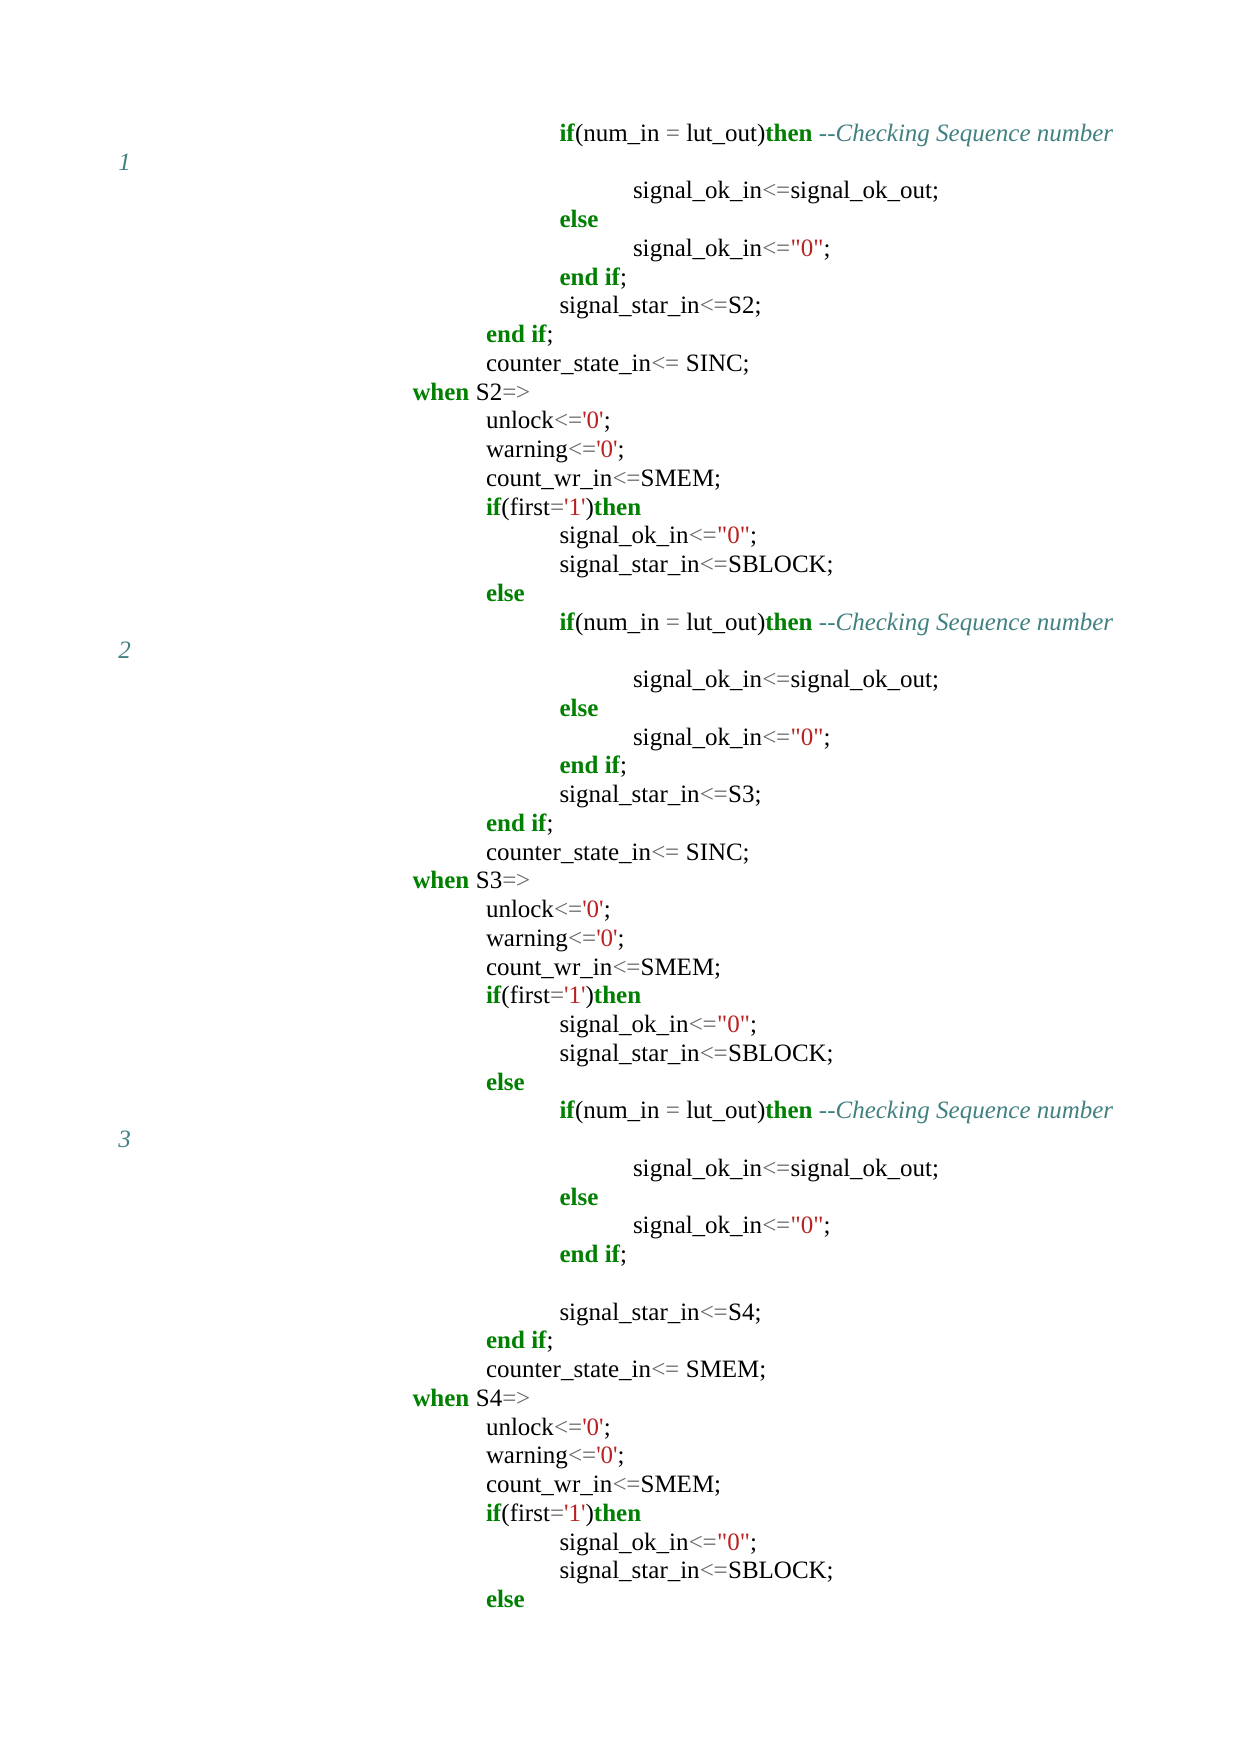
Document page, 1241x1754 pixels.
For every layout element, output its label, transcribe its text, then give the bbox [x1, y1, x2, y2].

text signal_ok_in<="0"; [118, 1211, 1122, 1239]
text when S4=> [118, 1383, 1122, 1412]
text end if; [118, 751, 1122, 779]
text end if; [118, 319, 1122, 348]
text else [118, 1584, 1122, 1613]
text else [118, 578, 1122, 607]
text counter_state_in<= SINC; [118, 348, 1122, 377]
text if(first='1')then [118, 492, 1122, 521]
text signal_ok_in<="0"; [118, 233, 1122, 262]
text signal_star_in<=S2; [118, 291, 1122, 319]
text when S2=> [118, 377, 1122, 406]
text else [118, 693, 1122, 722]
text end if; [118, 262, 1122, 291]
text counter_state_in<= SMEM; [118, 1354, 1122, 1383]
text signal_ok_in<=signal_ok_out; [118, 176, 1122, 204]
text if(num_in = lut_out)then --Checking Sequence number 2 [118, 607, 1122, 664]
text signal_ok_in<="0"; [118, 1009, 1122, 1038]
text unlock<='0'; [118, 1412, 1122, 1441]
text counter_state_in<= SINC; [118, 837, 1122, 866]
text unlock<='0'; [118, 894, 1122, 923]
text else [118, 1182, 1122, 1211]
text signal_star_in<=SBLOCK; [118, 1038, 1122, 1067]
text unlock<='0'; [118, 406, 1122, 434]
text if(first='1')then [118, 981, 1122, 1009]
text signal_ok_in<="0"; [118, 1527, 1122, 1556]
text signal_ok_in<=signal_ok_out; [118, 1153, 1122, 1182]
text when S3=> [118, 866, 1122, 894]
text if(first='1')then [118, 1498, 1122, 1527]
text if(num_in = lut_out)then --Checking Sequence number 1 [118, 118, 1122, 176]
text signal_ok_in<="0"; [118, 521, 1122, 549]
text warning<='0'; [118, 434, 1122, 463]
text signal_ok_in<="0"; [118, 722, 1122, 751]
text end if; [118, 1326, 1122, 1354]
text count_wr_in<=SMEM; [118, 1469, 1122, 1498]
text warning<='0'; [118, 923, 1122, 952]
text else [118, 204, 1122, 233]
text count_wr_in<=SMEM; [118, 463, 1122, 492]
text else [118, 1067, 1122, 1096]
text signal_star_in<=SBLOCK; [118, 1556, 1122, 1584]
text end if; [118, 1239, 1122, 1268]
text if(num_in = lut_out)then --Checking Sequence number 3 [118, 1096, 1122, 1153]
text signal_ok_in<=signal_ok_out; [118, 664, 1122, 693]
text end if; [118, 808, 1122, 837]
text signal_star_in<=S3; [118, 779, 1122, 808]
text warning<='0'; [118, 1441, 1122, 1469]
text signal_star_in<=S4; [118, 1297, 1122, 1326]
text count_wr_in<=SMEM; [118, 952, 1122, 981]
text signal_star_in<=SBLOCK; [118, 549, 1122, 578]
